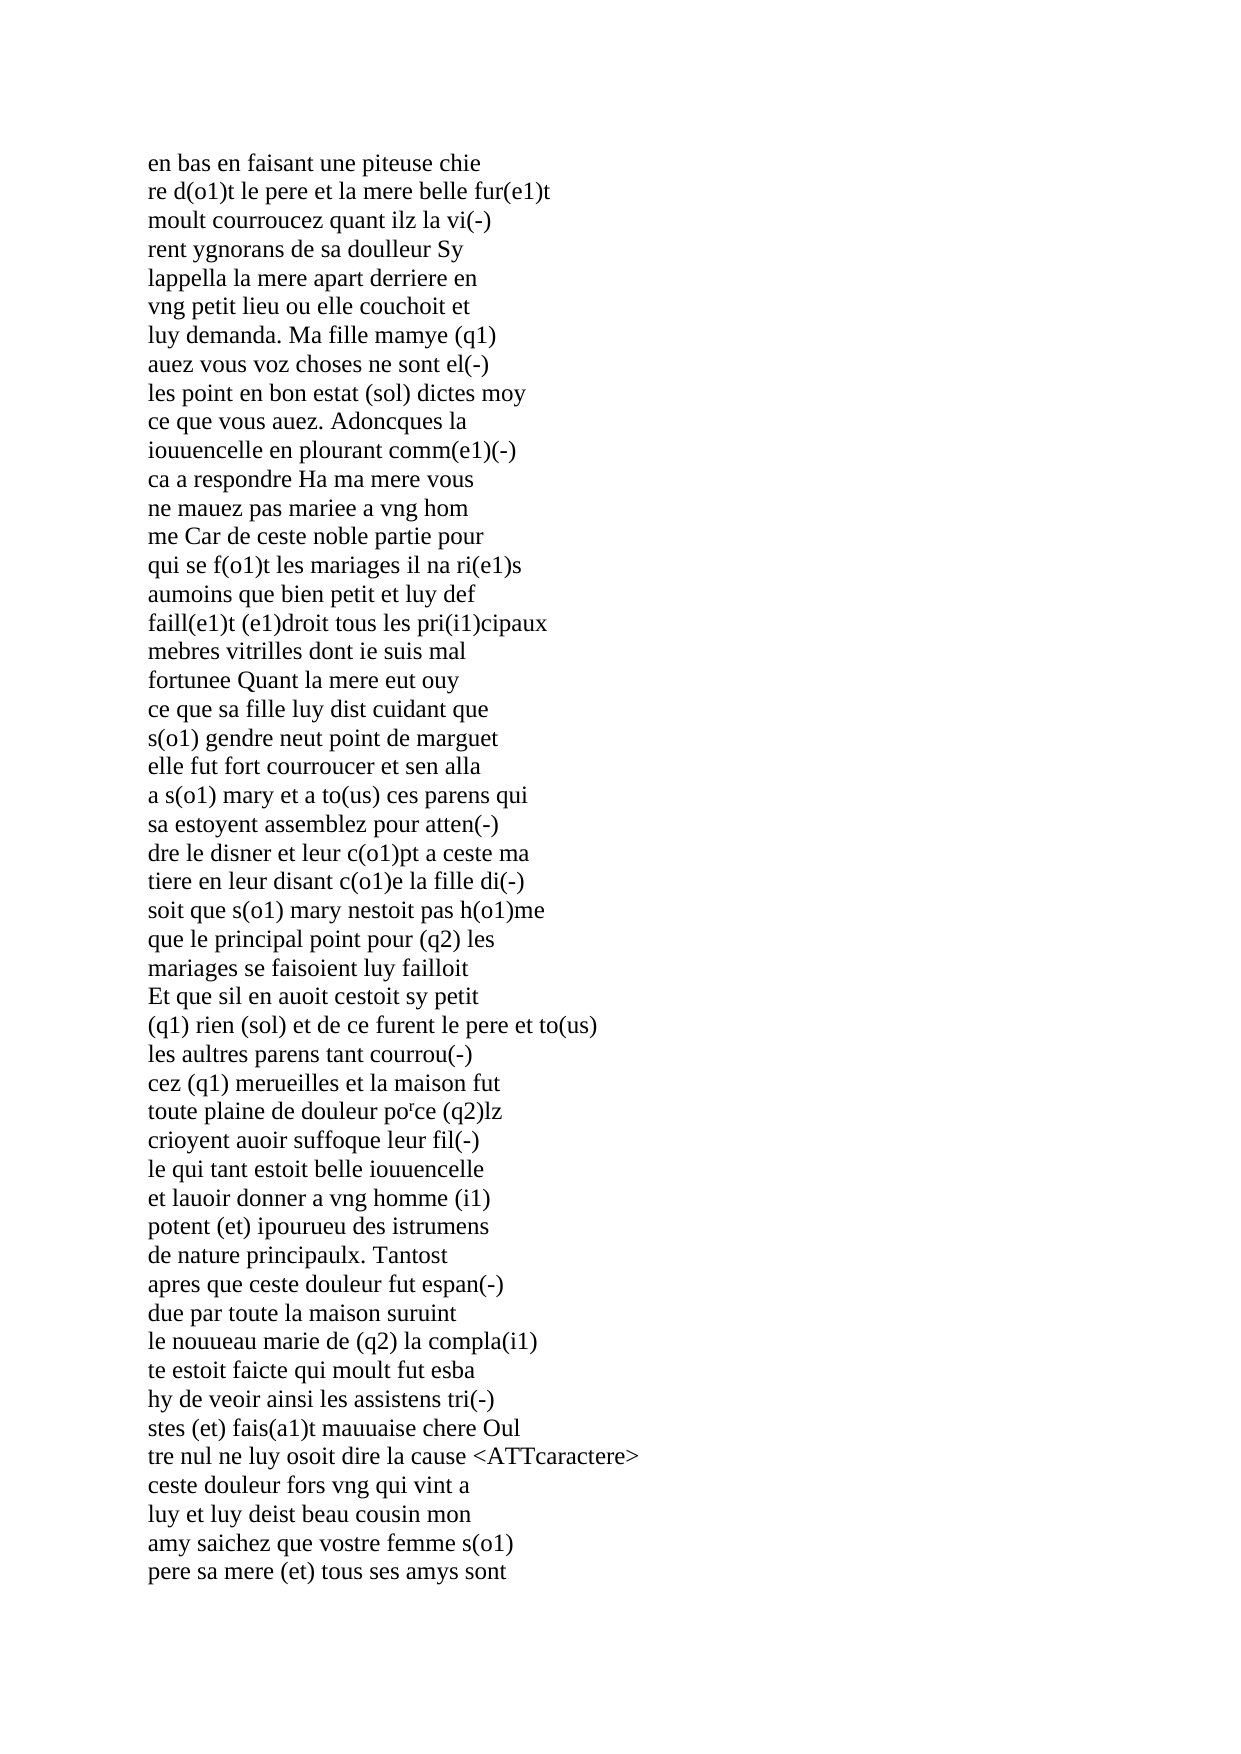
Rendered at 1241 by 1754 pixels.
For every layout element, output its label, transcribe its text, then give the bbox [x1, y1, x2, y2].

text en bas en faisant une piteuse chie re d(o1)t le pere et la mere belle fur(e1)t moult courroucez quant ilz la vi(-) rent ygnorans de sa doulleur Sy lappella la mere apart derriere en vng petit lieu ou elle couchoit et luy demanda. Ma fille mamye (q1) auez vous voz choses ne sont el(-) les point en bon estat (sol) dictes moy ce que vous auez. Adoncques la iouuencelle en plourant comm(e1)(-) ca a respondre Ha ma mere vous ne mauez pas mariee a vng hom me Car de ceste noble partie pour qui se f(o1)t les mariages il na ri(e1)s aumoins que bien petit et luy def faill(e1)t (e1)droit tous les pri(i1)cipaux mebres vitrilles dont ie suis mal fortunee Quant la mere eut ouy ce que sa fille luy dist cuidant que s(o1) gendre neut point de marguet elle fut fort courroucer et sen alla a s(o1) mary et a to(us) ces parens qui sa estoyent assemblez pour atten(-) dre le disner et leur c(o1)pt a ceste ma tiere en leur disant c(o1)e la fille di(-) soit que s(o1) mary nestoit pas h(o1)me que le principal point pour (q2) les mariages se faisoient luy failloit Et que sil en auoit cestoit sy petit (q1) rien (sol) et de ce furent le pere et to(us) les aultres parens tant courrou(-) cez (q1) merueilles et la maison fut toute plaine de douleur porce (q2)lz crioyent auoir suffoque leur fil(-) le qui tant estoit belle iouuencelle et lauoir donner a vng homme (i1) potent (et) ipourueu des istrumens de nature principaulx. Tantost apres que ceste douleur fut espan(-) due par toute la maison suruint le nouueau marie de (q2) la compla(i1) te estoit faicte qui moult fut esba hy de veoir ainsi les assistens tri(-) stes (et) fais(a1)t mauuaise chere Oul tre nul ne luy osoit dire la cause <ATTcaractere> ceste douleur fors vng qui vint a luy et luy deist beau cousin mon amy saichez que vostre femme s(o1) pere sa mere (et) tous ses amys sont [148, 148, 1093, 1585]
